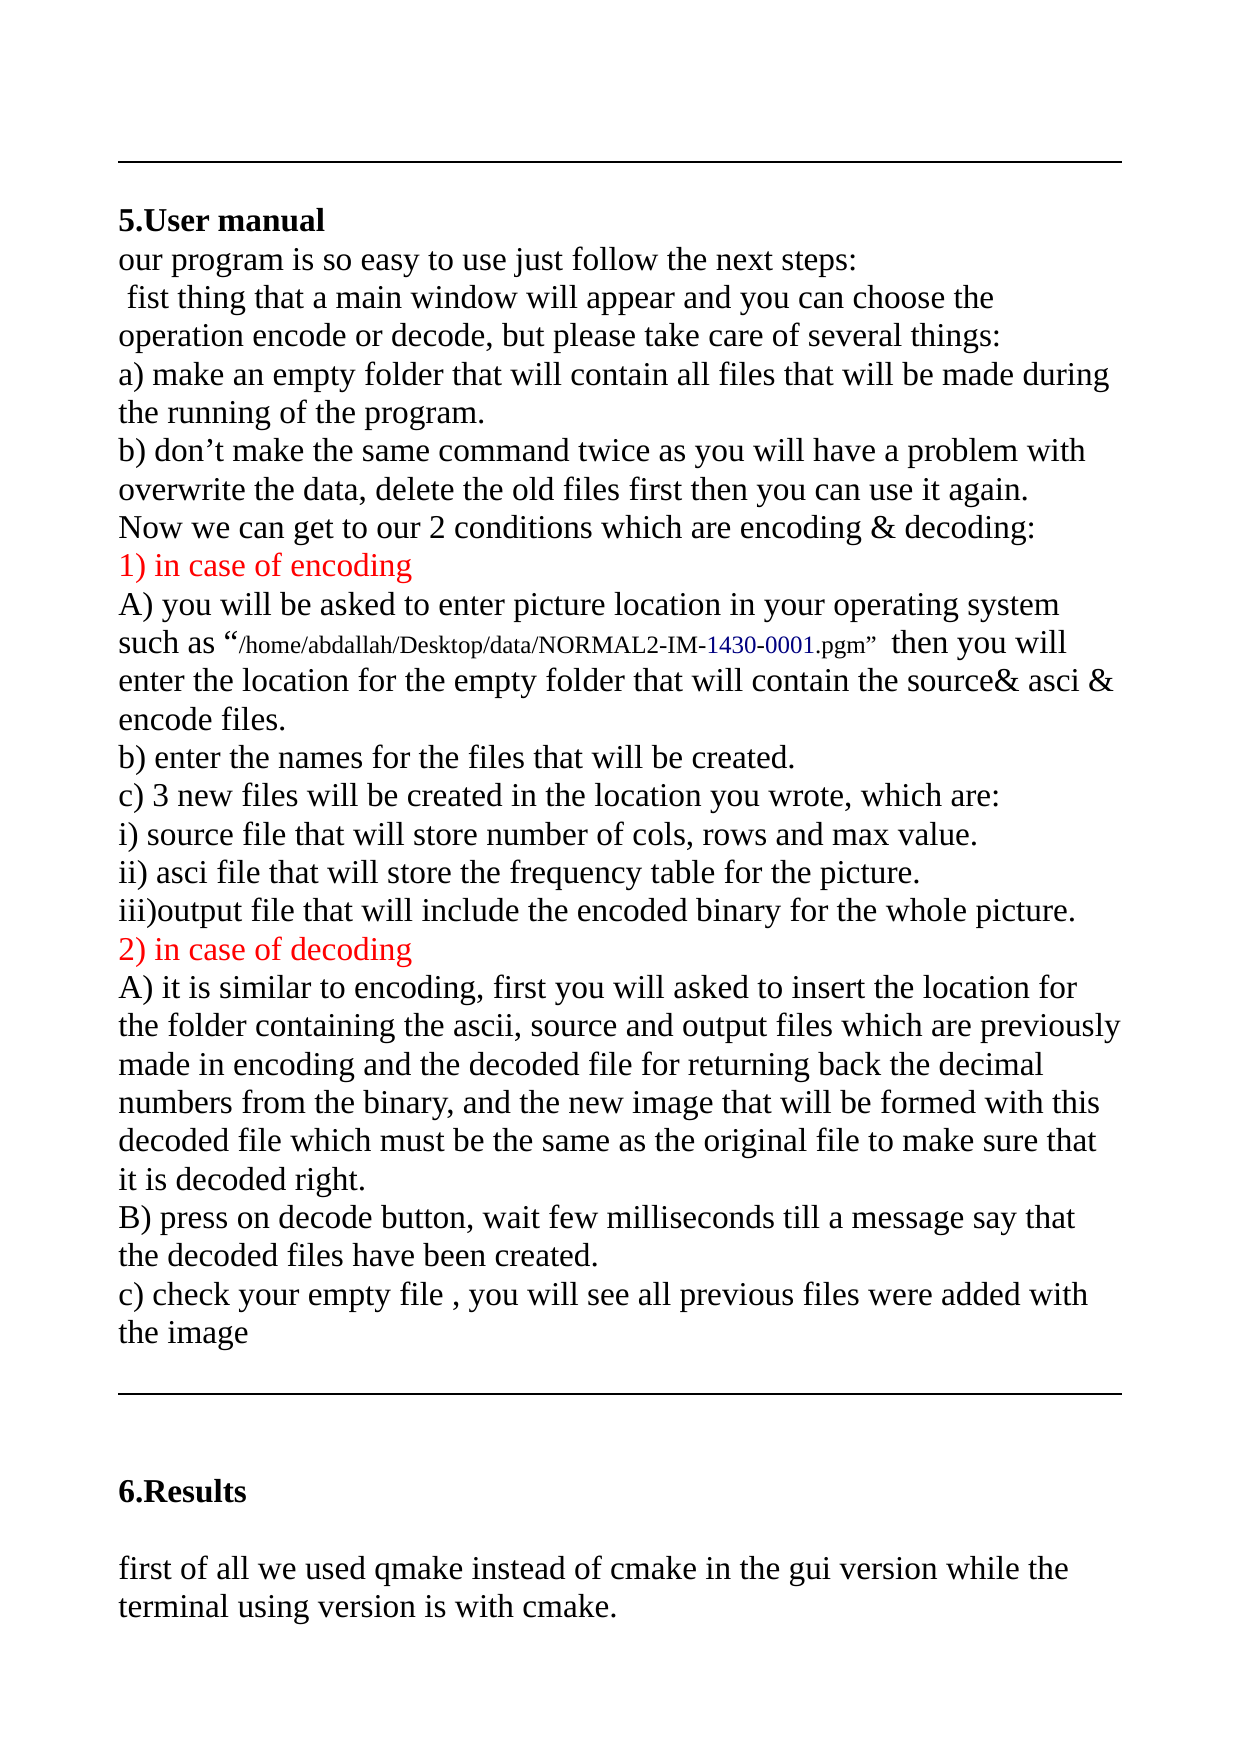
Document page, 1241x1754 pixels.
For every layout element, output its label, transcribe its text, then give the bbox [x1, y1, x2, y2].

text a) make an empty folder that will contain all files that will be made during the running of the program. [118, 354, 1122, 431]
text our program is so easy to use just follow the next steps: [118, 239, 1122, 277]
text b) don’t make the same command twice as you will have a problem with overwrite the data, delete the old files first then you can use it again. [118, 431, 1122, 507]
text b) enter the names for the files that will be created. [118, 737, 1122, 776]
text first of all we used qmake instead of cmake in the gui version while the terminal using version is with cmake. [118, 1548, 1122, 1624]
text Now we can get to our 2 conditions which are encoding & decoding: [118, 507, 1122, 546]
text ii) asci file that will store the frequency table for the picture. [118, 852, 1122, 891]
text A) it is similar to encoding, first you will asked to insert the location for the folder containing the ascii, source and output files which are previously made in encoding and the decoded file for returning back the decimal numbers from the binary, and the new image that will be formed with this decoded file which must be the same as the original file to make sure that it is decoded right. [118, 967, 1122, 1197]
text i) source file that will store number of cols, rows and max value. [118, 814, 1122, 852]
text c) check your empty file , you will see all previous files were added with the image [118, 1274, 1122, 1351]
text c) 3 new files will be created in the location you wrote, which are: [118, 776, 1122, 814]
text 1) in case of encoding [118, 546, 1122, 584]
text iii)output file that will include the encoded binary for the whole picture. [118, 891, 1122, 929]
text B) press on decode button, wait few milliseconds till a message say that the decoded files have been created. [118, 1197, 1122, 1274]
text 2) in case of decoding [118, 929, 1122, 967]
text 5.User manual [118, 201, 1122, 239]
text fist thing that a main window will appear and you can choose the operation encode or decode, but please take care of several things: [118, 277, 1122, 354]
text 6.Results [118, 1471, 1122, 1509]
text A) you will be asked to enter picture location in your operating system such as “/home/abdallah/Desktop/data/NORMAL2-IM-1430-0001.pgm” then you will enter the location for the empty folder that will contain the source& asci & encode files. [118, 584, 1122, 737]
